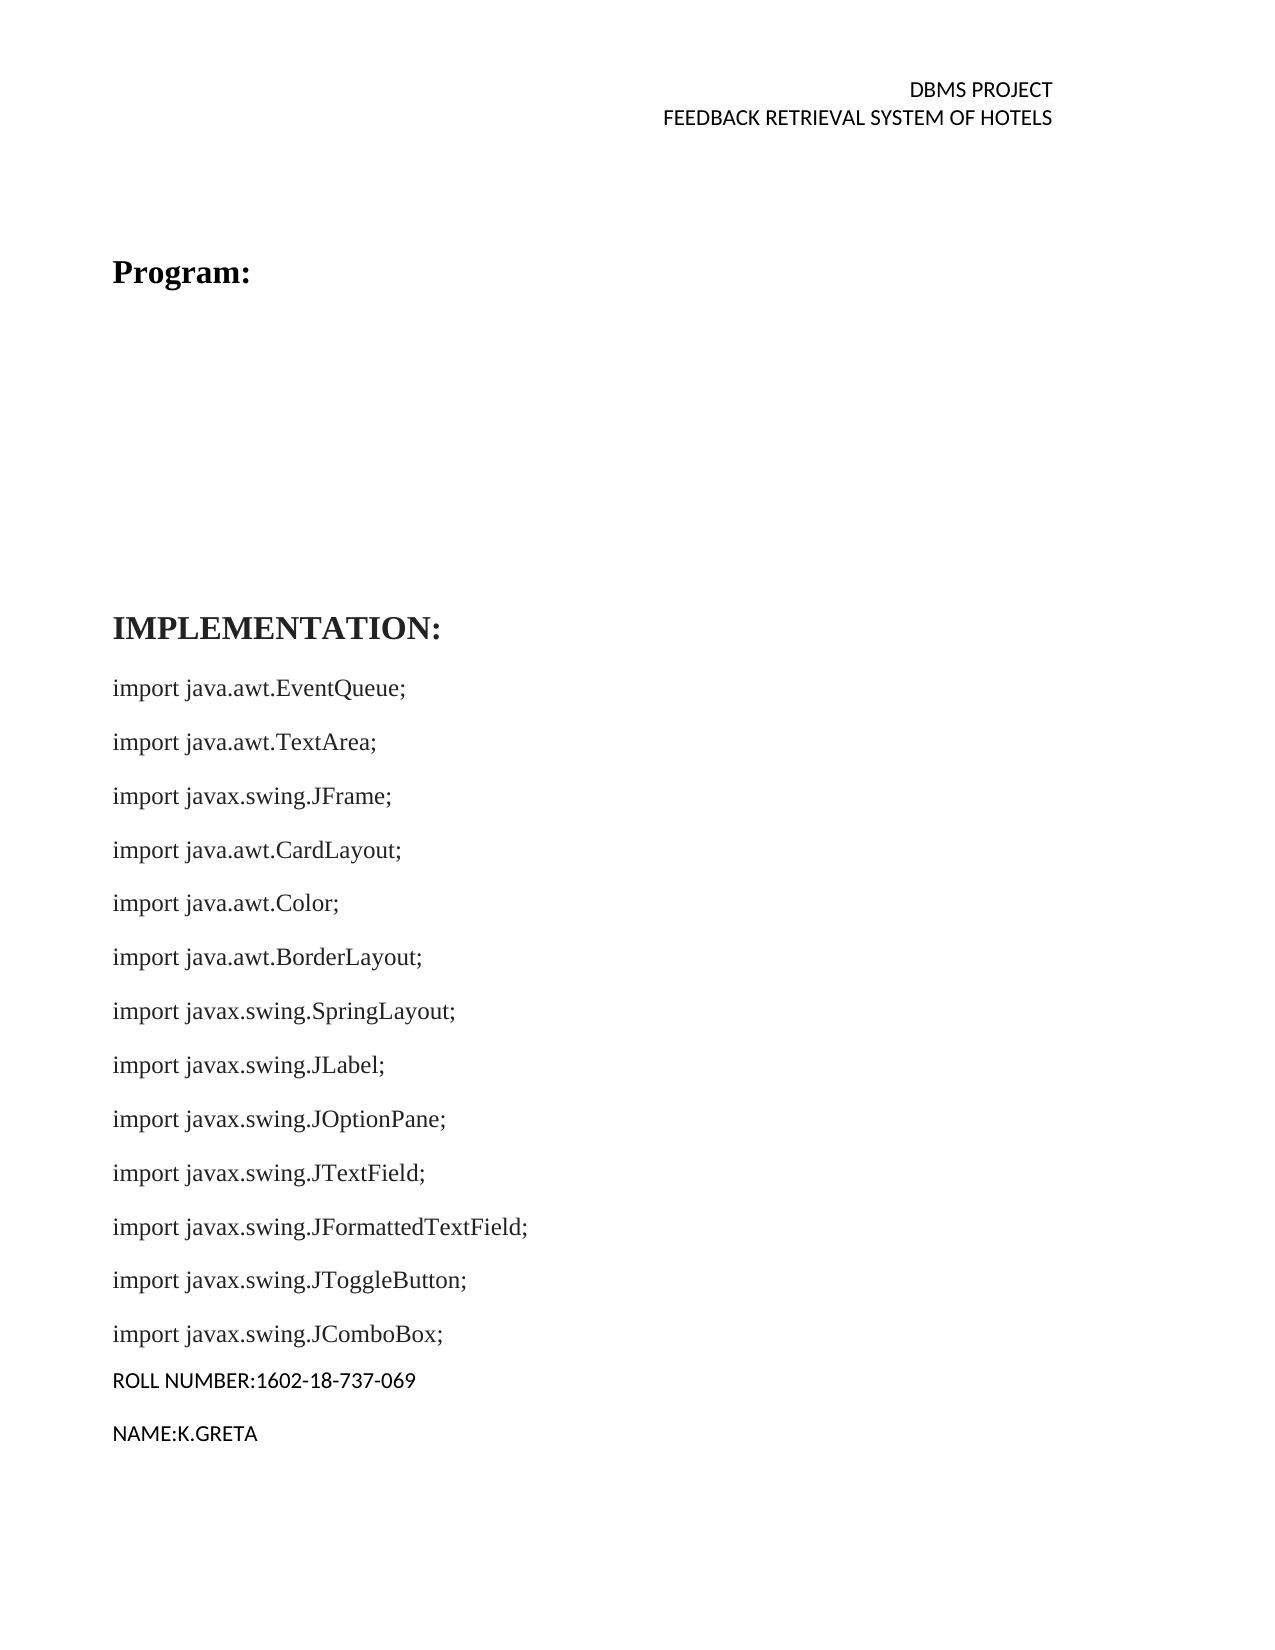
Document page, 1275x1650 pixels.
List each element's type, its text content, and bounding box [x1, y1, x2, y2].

text import javax.swing.JTextField; [112, 1158, 1162, 1187]
text import javax.swing.JFrame; [112, 781, 1162, 809]
text import java.awt.EventQueue; [112, 673, 1162, 702]
text import javax.swing.SpringLayout; [112, 996, 1162, 1025]
text IMPLEMENTATION: [112, 608, 1162, 647]
text import javax.swing.JFormattedTextField; [112, 1212, 1162, 1240]
text import java.awt.TextArea; [112, 727, 1162, 756]
text import java.awt.CardLayout; [112, 835, 1162, 863]
text import java.awt.Color; [112, 888, 1162, 917]
text import javax.swing.JComboBox; [112, 1319, 1162, 1348]
text import javax.swing.JOptionPane; [112, 1104, 1162, 1133]
text import javax.swing.JLabel; [112, 1050, 1162, 1079]
text import java.awt.BorderLayout; [112, 942, 1162, 971]
text import javax.swing.JToggleButton; [112, 1266, 1162, 1294]
text Program: [112, 252, 1162, 290]
